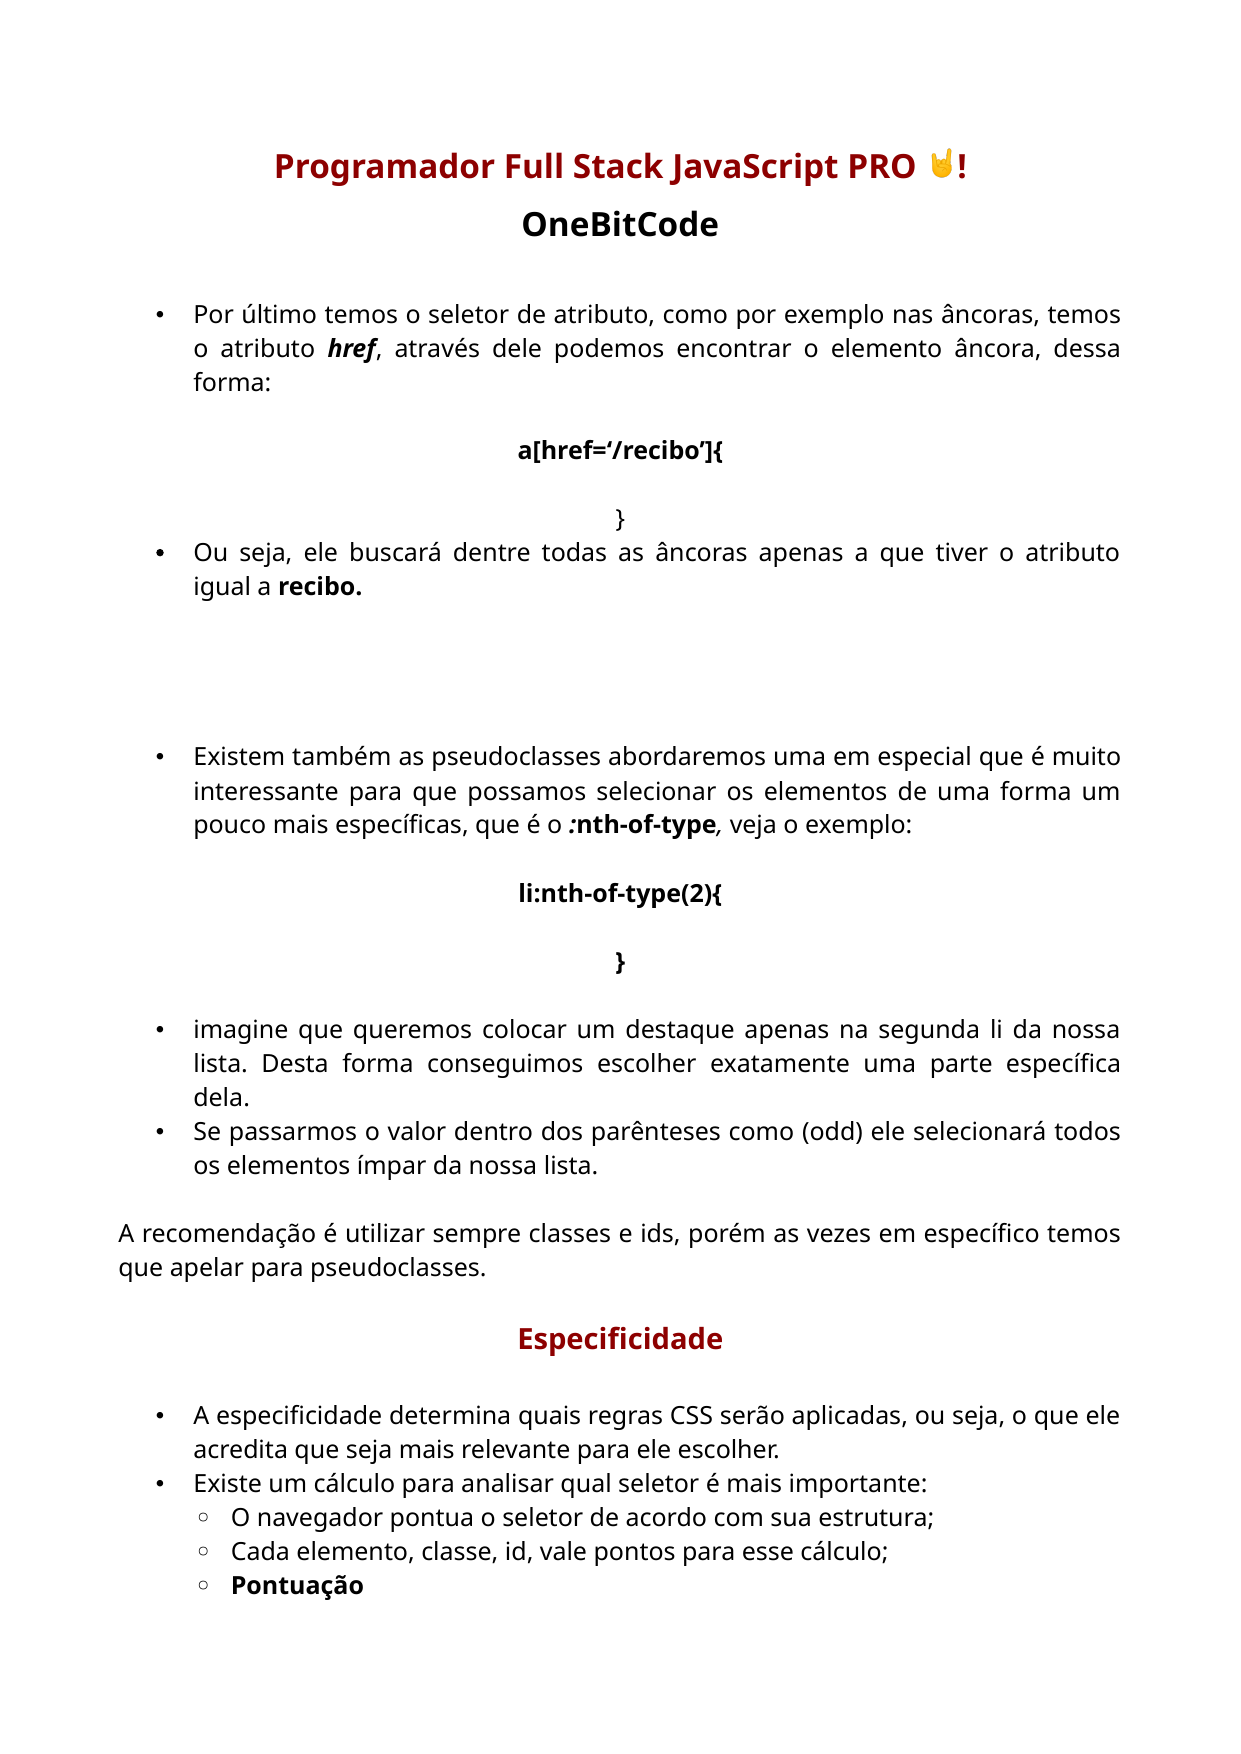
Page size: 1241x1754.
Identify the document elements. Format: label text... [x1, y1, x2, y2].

list Existem também as pseudoclasses abordaremos uma em especial que é muito interessante para que possamos selecionar os elementos de uma forma um pouco mais específicas, que é o :nth-of-type, veja o exemplo: [156, 739, 1122, 841]
list imagine que queremos colocar um destaque apenas na segunda li da nossa lista. Desta forma conseguimos escolher exatamente uma parte específica dela. [156, 1012, 1122, 1114]
list Se passarmos o valor dentro dos parênteses como (odd) ele selecionará todos os elementos ímpar da nossa lista. [156, 1114, 1122, 1182]
list Existe um cálculo para analisar qual seletor é mais importante: [156, 1466, 1122, 1500]
list Por último temos o seletor de atributo, como por exemplo nas âncoras, temos o atributo href, através dele podemos encontrar o elemento âncora, dessa forma: [156, 296, 1122, 398]
picture [925, 147, 958, 179]
text a[href=‘/recibo’]{ [118, 432, 1122, 467]
list Cada elemento, classe, id, vale pontos para esse cálculo; [193, 1534, 1122, 1568]
text A recomendação é utilizar sempre classes e ids, porém as vezes em específico temos que apelar para pseudoclasses. [118, 1216, 1122, 1284]
list Ou seja, ele buscará dentre todas as âncoras apenas a que tiver o atributo igual a recibo. [156, 535, 1122, 603]
list A especificidade determina quais regras CSS serão aplicadas, ou seja, o que ele acredita que seja mais relevante para ele escolher. [156, 1397, 1122, 1466]
text } [118, 501, 1122, 535]
text Especificidade [118, 1318, 1122, 1358]
text li:nth-of-type(2){ [118, 875, 1122, 909]
list O navegador pontua o seletor de acordo com sua estrutura; [193, 1500, 1122, 1534]
text } [118, 943, 1122, 977]
list Pontuação [193, 1568, 1122, 1602]
